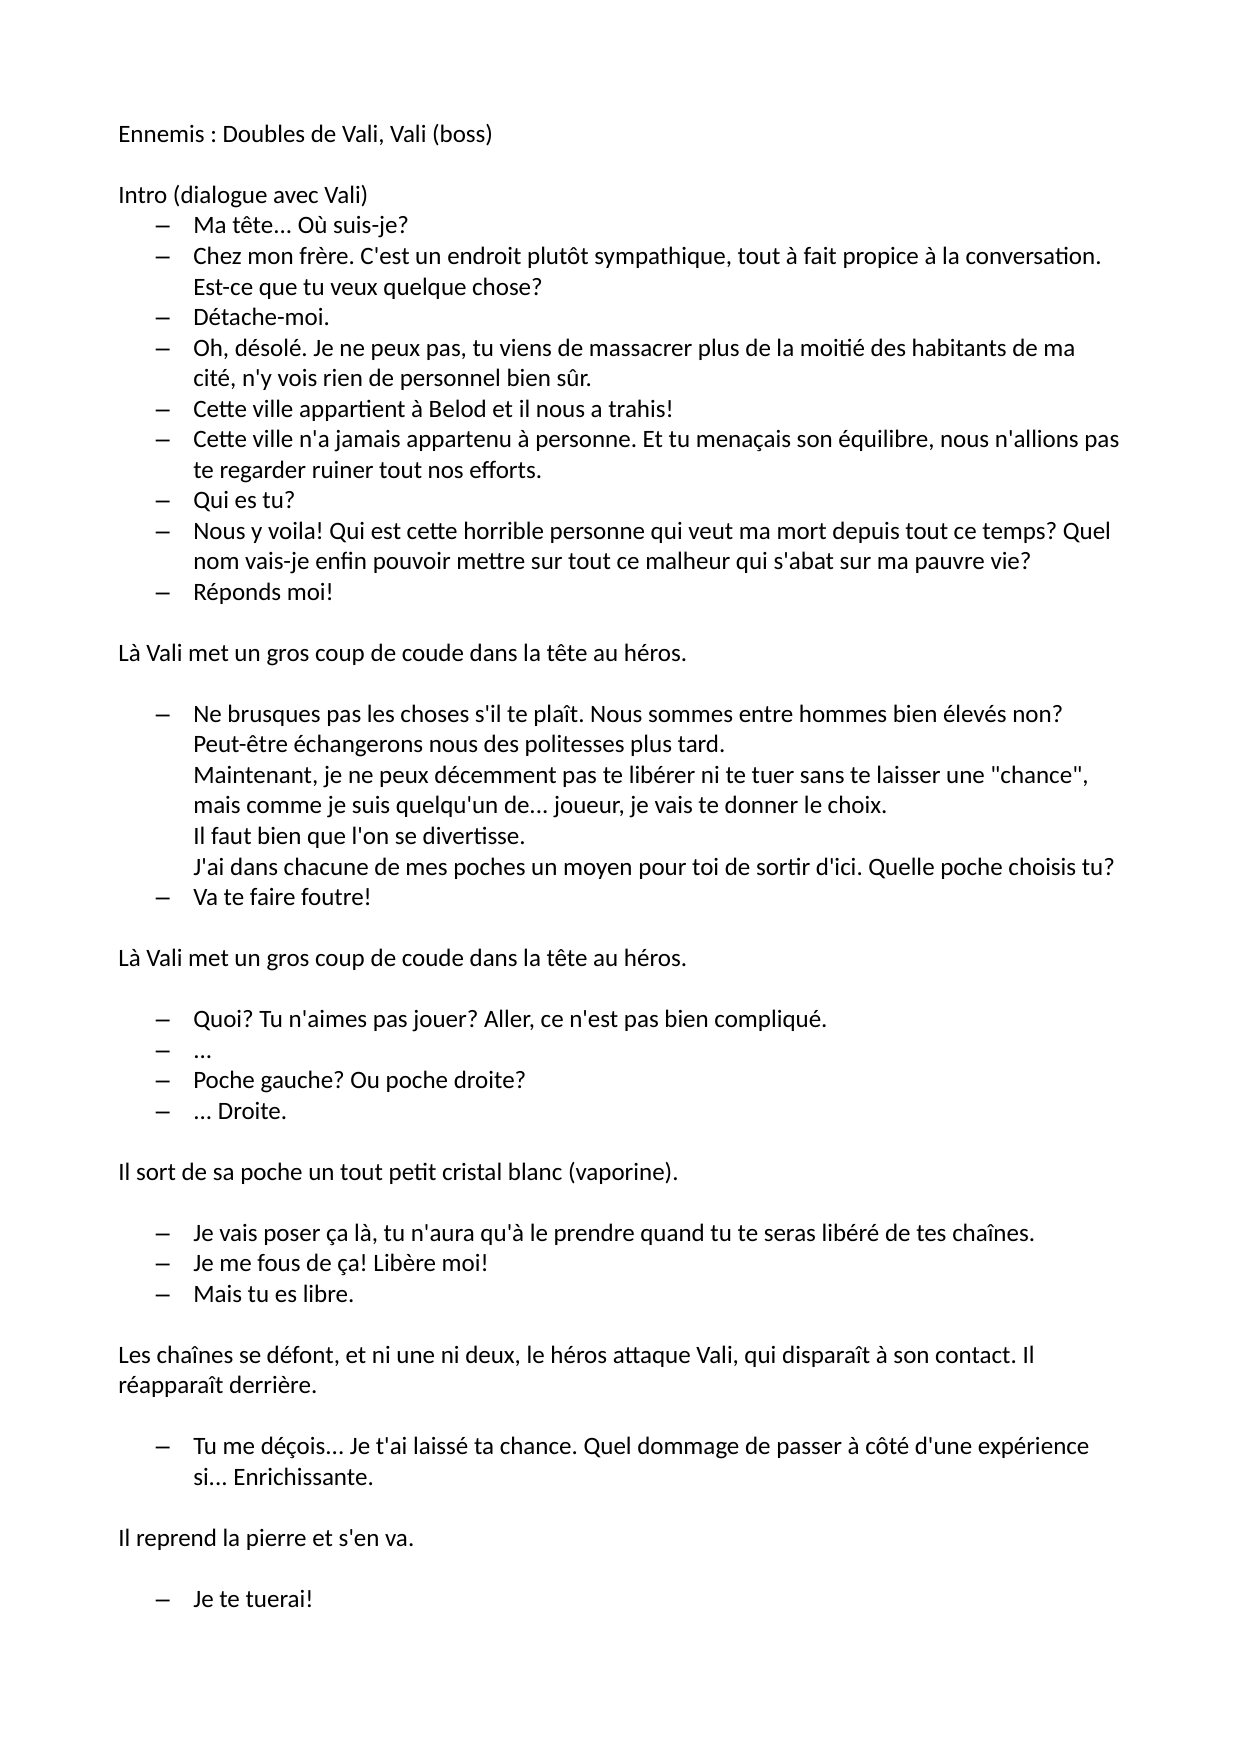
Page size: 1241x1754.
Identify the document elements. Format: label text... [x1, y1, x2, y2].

list Ne brusques pas les choses s'il te plaît. Nous sommes entre hommes bien élevés non? Peut-être échangerons nous des politesses plus tard. [156, 698, 1122, 759]
list Nous y voila! Qui est cette horrible personne qui veut ma mort depuis tout ce temps? Quel nom vais-je enfin pouvoir mettre sur tout ce malheur qui s'abat sur ma pauvre vie? [156, 515, 1122, 576]
list Je me fous de ça! Libère moi! [156, 1247, 1122, 1278]
list ... Droite. [156, 1095, 1122, 1125]
text Intro (dialogue avec Vali) [118, 179, 1122, 210]
text Les chaînes se défont, et ni une ni deux, le héros attaque Vali, qui disparaît à son contact. Il réapparaît derrière. [118, 1339, 1122, 1400]
list Chez mon frère. C'est un endroit plutôt sympathique, tout à fait propice à la conversation. Est-ce que tu veux quelque chose? [156, 240, 1122, 301]
list Mais tu es libre. [156, 1278, 1122, 1308]
list Je te tuerai! [156, 1583, 1122, 1614]
list Va te faire foutre! [156, 881, 1122, 912]
list J'ai dans chacune de mes poches un moyen pour toi de sortir d'ici. Quelle poche choisis tu? [156, 851, 1122, 881]
list Oh, désolé. Je ne peux pas, tu viens de massacrer plus de la moitié des habitants de ma cité, n'y vois rien de personnel bien sûr. [156, 332, 1122, 393]
list Qui es tu? [156, 484, 1122, 515]
list Il faut bien que l'on se divertisse. [156, 820, 1122, 851]
text Il reprend la pierre et s'en va. [118, 1522, 1122, 1553]
list Réponds moi! [156, 576, 1122, 606]
text Ennemis : Doubles de Vali, Vali (boss) [118, 118, 1122, 149]
text Là Vali met un gros coup de coude dans la tête au héros. [118, 942, 1122, 973]
list Maintenant, je ne peux décemment pas te libérer ni te tuer sans te laisser une "chance", mais comme je suis quelqu'un de... joueur, je vais te donner le choix. [156, 759, 1122, 820]
list Détache-moi. [156, 301, 1122, 332]
list ... [156, 1034, 1122, 1064]
list Ma tête... Où suis-je? [156, 210, 1122, 240]
text Il sort de sa poche un tout petit cristal blanc (vaporine). [118, 1156, 1122, 1186]
list Cette ville appartient à Belod et il nous a trahis! [156, 393, 1122, 423]
list Cette ville n'a jamais appartenu à personne. Et tu menaçais son équilibre, nous n'allions pas te regarder ruiner tout nos efforts. [156, 423, 1122, 484]
list Quoi? Tu n'aimes pas jouer? Aller, ce n'est pas bien compliqué. [156, 1003, 1122, 1034]
list Je vais poser ça là, tu n'aura qu'à le prendre quand tu te seras libéré de tes chaînes. [156, 1217, 1122, 1247]
text Là Vali met un gros coup de coude dans la tête au héros. [118, 637, 1122, 667]
list Poche gauche? Ou poche droite? [156, 1064, 1122, 1095]
list Tu me déçois... Je t'ai laissé ta chance. Quel dommage de passer à côté d'une expérience si... Enrichissante. [156, 1431, 1122, 1492]
